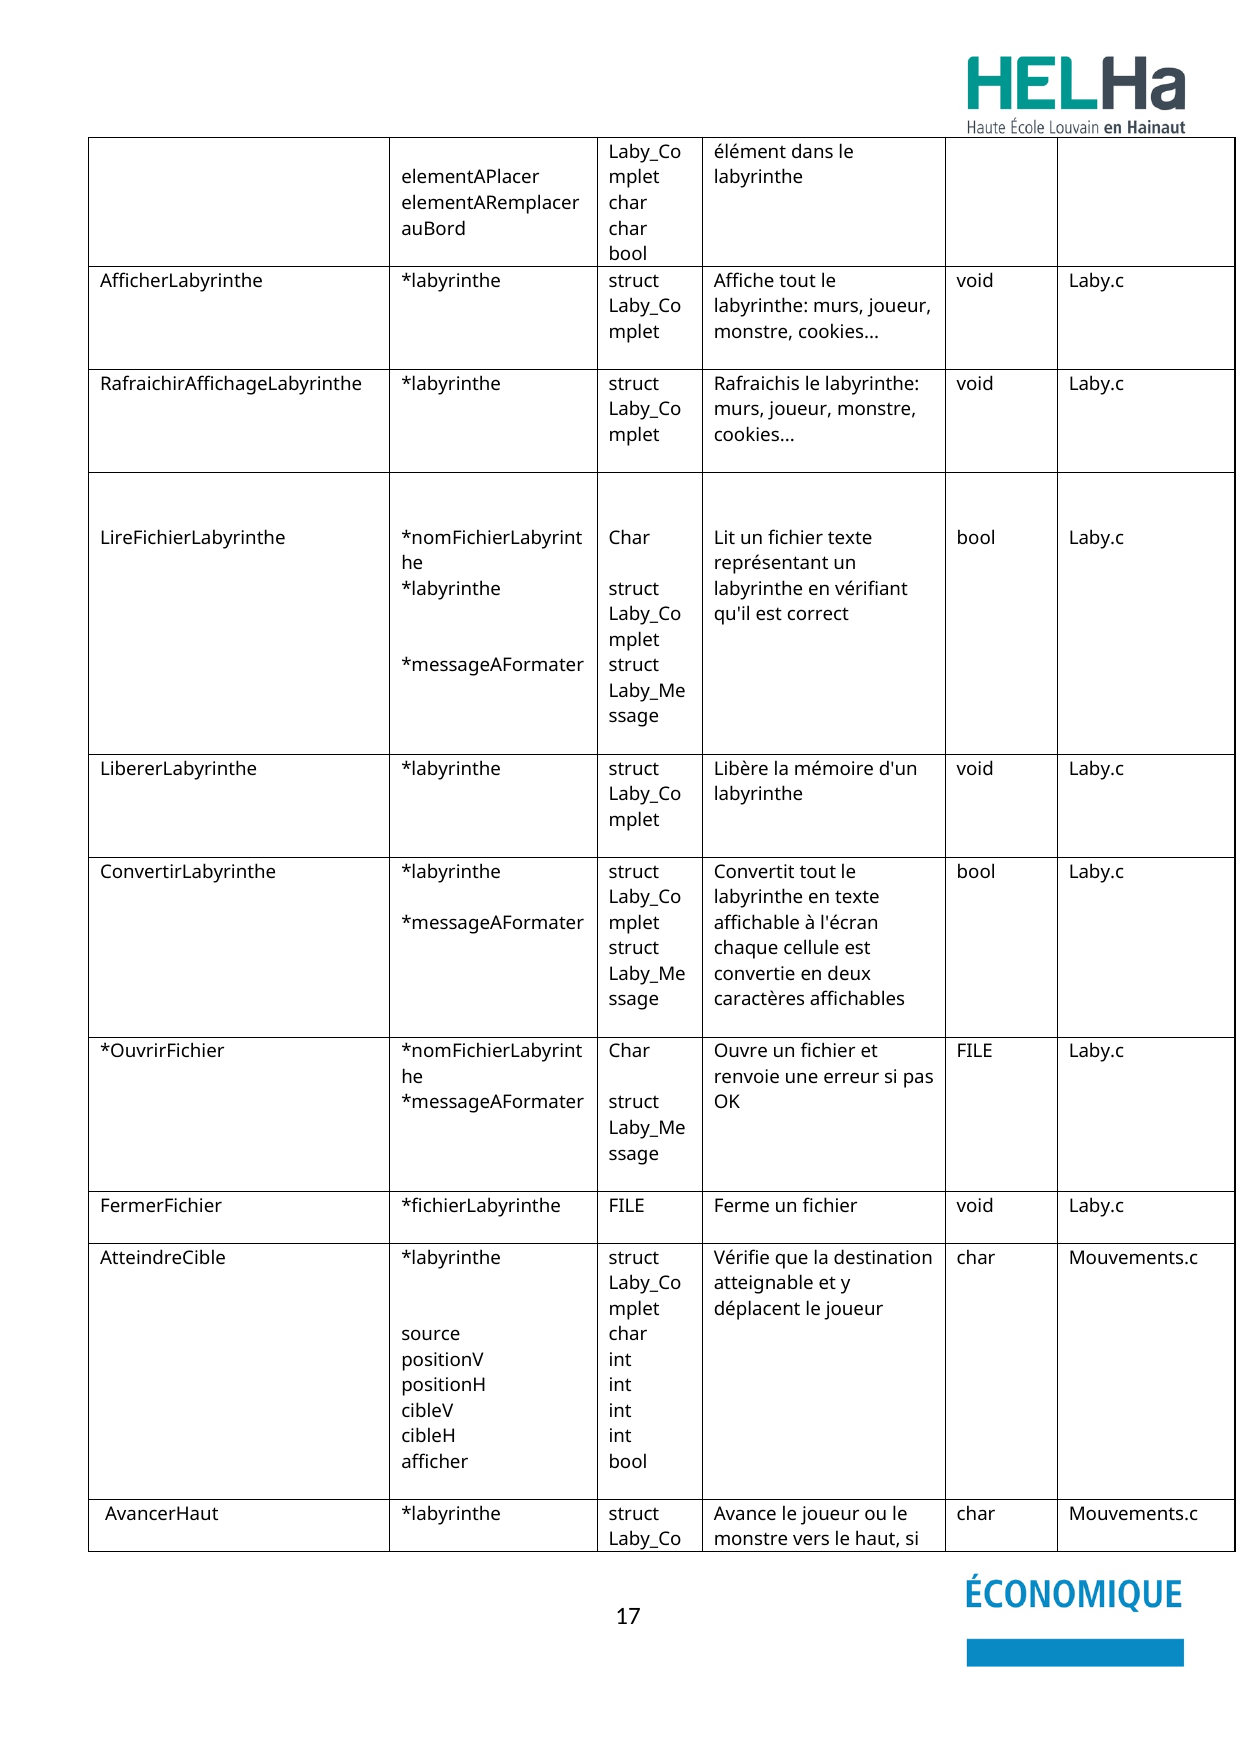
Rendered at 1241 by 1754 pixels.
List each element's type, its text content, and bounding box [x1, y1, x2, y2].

table_cell Libère la mémoire d'un labyrinthe [703, 755, 945, 857]
table_cell *labyrinthe [390, 370, 597, 472]
table_cell *labyrinthe source positionV positionH cibleV cibleH afficher [390, 1244, 597, 1499]
table_cell Laby.c [1058, 473, 1234, 754]
table_cell Laby.c [1058, 858, 1234, 1037]
table_cell void [946, 1192, 1057, 1243]
table_cell Laby.c [1058, 1192, 1234, 1243]
table_cell *OuvrirFichier [89, 1038, 389, 1191]
table_cell struct Laby_Complet struct Laby_Message [598, 858, 702, 1037]
table_cell bool [946, 858, 1057, 1037]
table_cell char [946, 1500, 1057, 1551]
table_cell AfficherLabyrinthe [89, 267, 389, 369]
table_cell Avance le joueur ou le monstre vers le haut, si [703, 1500, 945, 1551]
table_cell FILE [598, 1192, 702, 1243]
table_cell elementAPlacer elementARemplacer auBord [390, 138, 597, 266]
table_cell RafraichirAffichageLabyrinthe [89, 370, 389, 472]
table_cell Char struct Laby_Complet struct Laby_Message [598, 473, 702, 754]
table_cell void [946, 370, 1057, 472]
table_cell *fichierLabyrinthe [390, 1192, 597, 1243]
table_cell Laby.c [1058, 267, 1234, 369]
table_cell LibererLabyrinthe [89, 755, 389, 857]
table_cell Affiche tout le labyrinthe: murs, joueur, monstre, cookies... [703, 267, 945, 369]
table_cell bool [946, 473, 1057, 754]
table_cell [89, 138, 389, 266]
table_cell Vérifie que la destination atteignable et y déplacent le joueur [703, 1244, 945, 1499]
table_cell *labyrinthe [390, 755, 597, 857]
table_cell Lit un fichier texte représentant un labyrinthe en vérifiant qu'il est correct [703, 473, 945, 754]
table_cell *nomFichierLabyrinthe *messageAFormater [390, 1038, 597, 1191]
table_cell Laby.c [1058, 755, 1234, 857]
table_cell Laby.c [1058, 370, 1234, 472]
table_cell struct Laby_Complet [598, 370, 702, 472]
table_cell LireFichierLabyrinthe [89, 473, 389, 754]
table_cell élément dans le labyrinthe [703, 138, 945, 266]
table_cell Rafraichis le labyrinthe: murs, joueur, monstre, cookies... [703, 370, 945, 472]
table_cell Ouvre un fichier et renvoie une erreur si pas OK [703, 1038, 945, 1191]
table_cell *labyrinthe *messageAFormater [390, 858, 597, 1037]
table_cell struct Laby_Co [598, 1500, 702, 1551]
table_cell FILE [946, 1038, 1057, 1191]
table_cell Convertit tout le labyrinthe en texte affichable à l'écran chaque cellule est convertie en deux caractères affichables [703, 858, 945, 1037]
table_cell Ferme un fichier [703, 1192, 945, 1243]
table_cell struct Laby_Complet [598, 267, 702, 369]
table_cell FermerFichier [89, 1192, 389, 1243]
table_cell *nomFichierLabyrinthe *labyrinthe *messageAFormater [390, 473, 597, 754]
table_cell struct Laby_Complet [598, 755, 702, 857]
table_cell void [946, 267, 1057, 369]
table_cell Laby_Complet char char bool [598, 138, 702, 266]
table_cell Mouvements.c [1058, 1244, 1234, 1499]
table_cell Mouvements.c [1058, 1500, 1234, 1551]
table_cell [1058, 138, 1234, 266]
table_cell char [946, 1244, 1057, 1499]
table_cell Laby.c [1058, 1038, 1234, 1191]
table_cell *labyrinthe [390, 267, 597, 369]
table_cell AvancerHaut [89, 1500, 389, 1551]
table_cell void [946, 755, 1057, 857]
table_cell *labyrinthe [390, 1500, 597, 1551]
table_cell ConvertirLabyrinthe [89, 858, 389, 1037]
table_cell AtteindreCible [89, 1244, 389, 1499]
table_cell struct Laby_Complet char int int int int bool [598, 1244, 702, 1499]
table_cell Char struct Laby_Message [598, 1038, 702, 1191]
table_cell [946, 153, 1057, 266]
